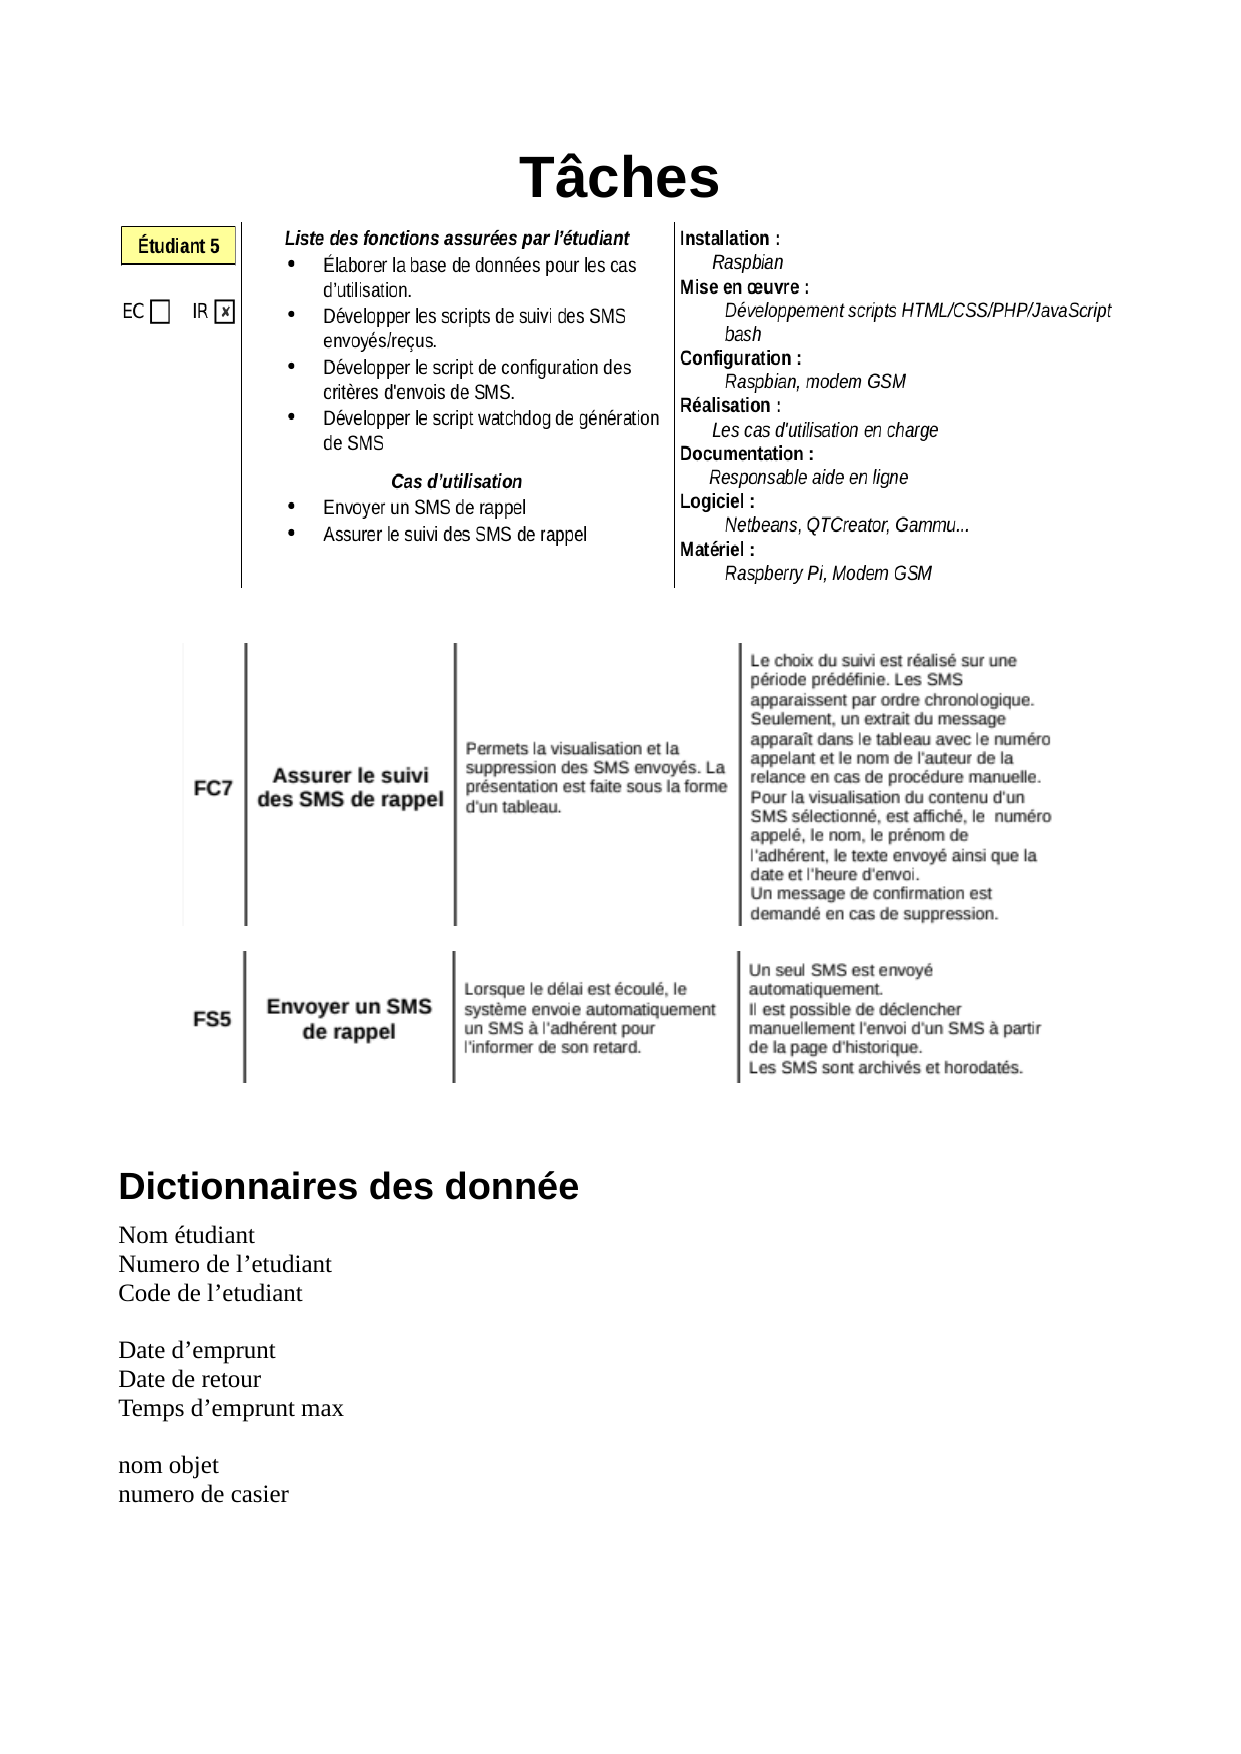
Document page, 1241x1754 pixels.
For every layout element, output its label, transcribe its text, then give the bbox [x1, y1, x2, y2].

text Date de retour [118, 1364, 1122, 1393]
text Date d’emprunt [118, 1335, 1122, 1364]
picture [184, 951, 1053, 1083]
picture [182, 643, 1058, 926]
text Temps d’emprunt max [118, 1393, 1122, 1421]
text Code de l’etudiant [118, 1278, 1122, 1306]
subtitle Dictionnaires des donnée [118, 1164, 1122, 1208]
picture [118, 222, 1123, 588]
text Numero de l’etudiant [118, 1249, 1122, 1278]
title Tâches [118, 143, 1122, 210]
text nom objet [118, 1450, 1122, 1479]
text Nom étudiant [118, 1220, 1122, 1249]
text numero de casier [118, 1479, 1122, 1508]
